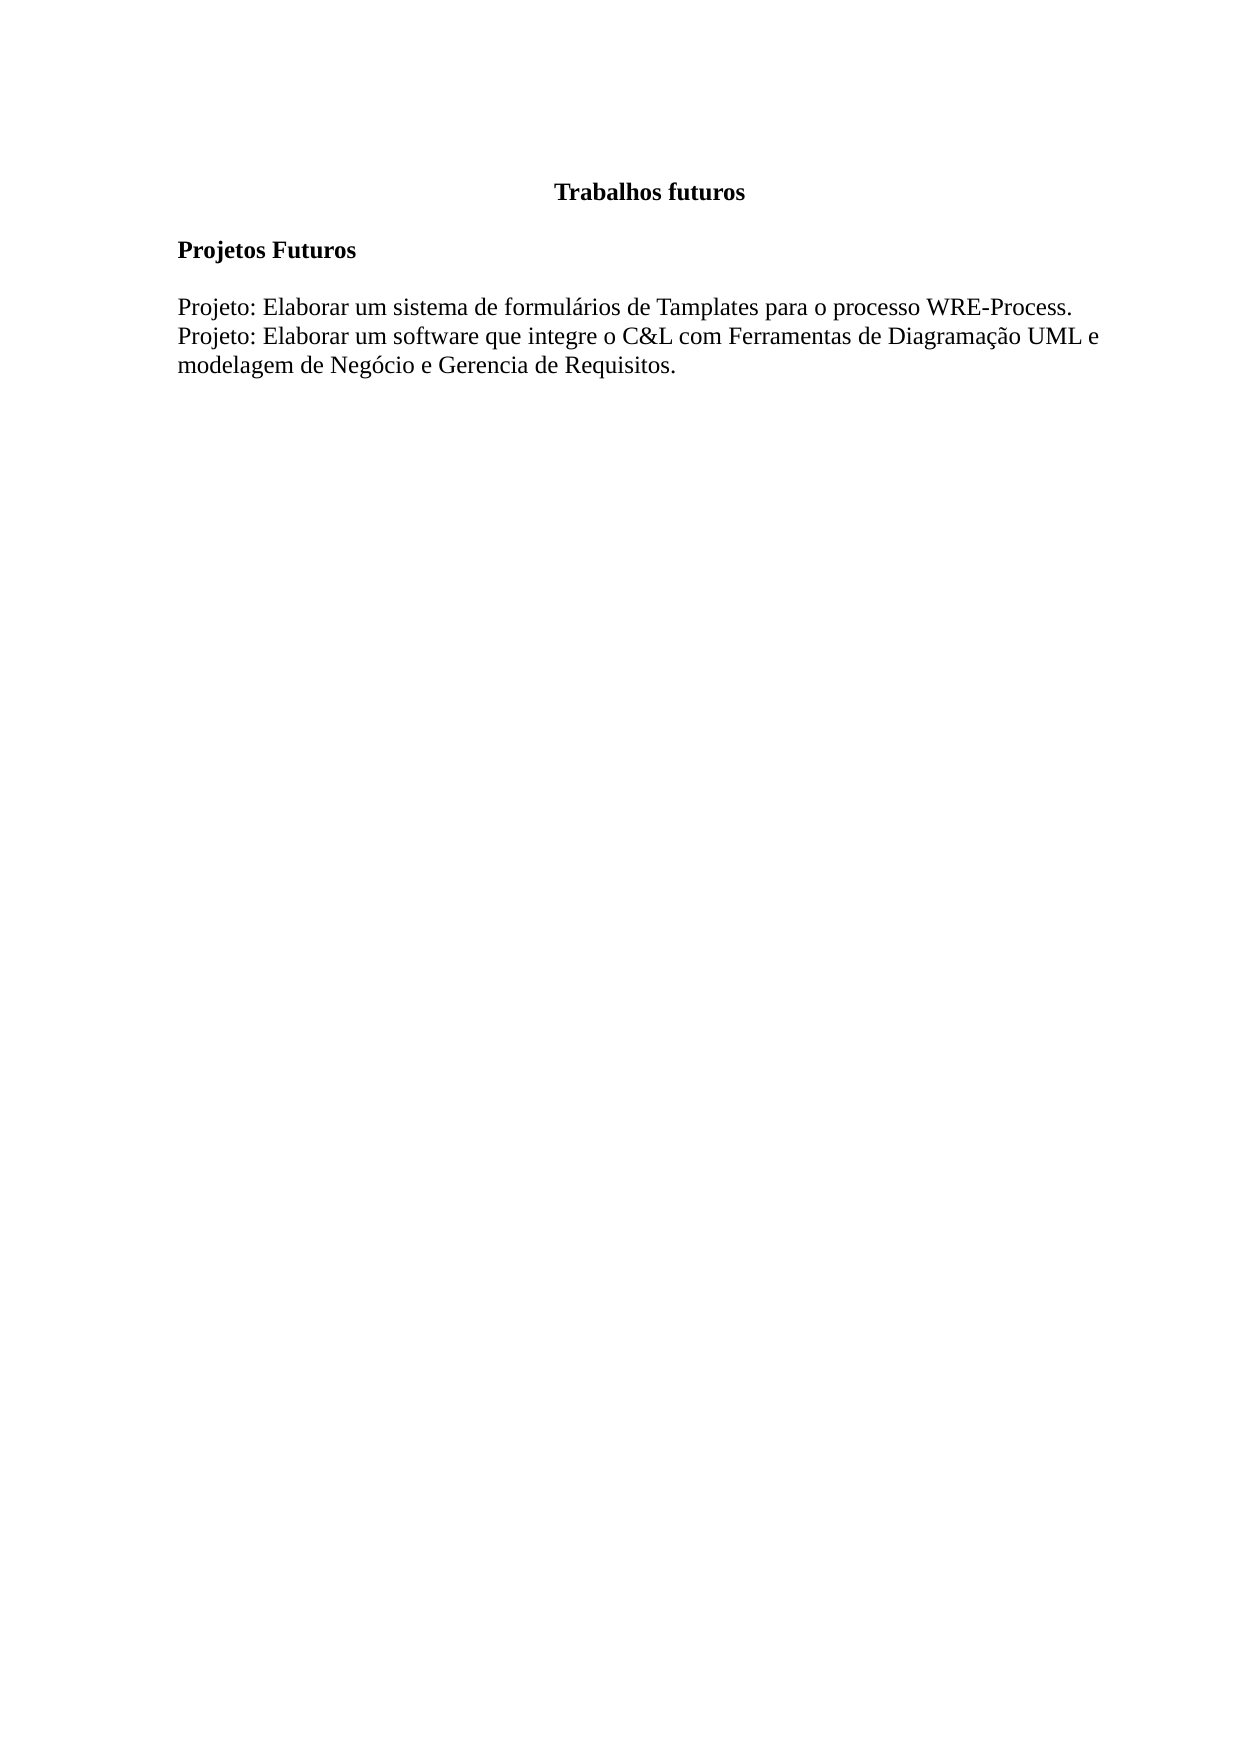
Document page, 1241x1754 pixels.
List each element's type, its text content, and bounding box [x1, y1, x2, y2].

text Projeto: Elaborar um software que integre o C&L com Ferramentas de Diagramação UML e modelagem de Negócio e Gerencia de Requisitos. [177, 321, 1122, 378]
text Projeto: Elaborar um sistema de formulários de Tamplates para o processo WRE-Process. [177, 292, 1122, 321]
text Projetos Futuros [177, 235, 1122, 263]
text Trabalhos futuros [177, 177, 1122, 206]
